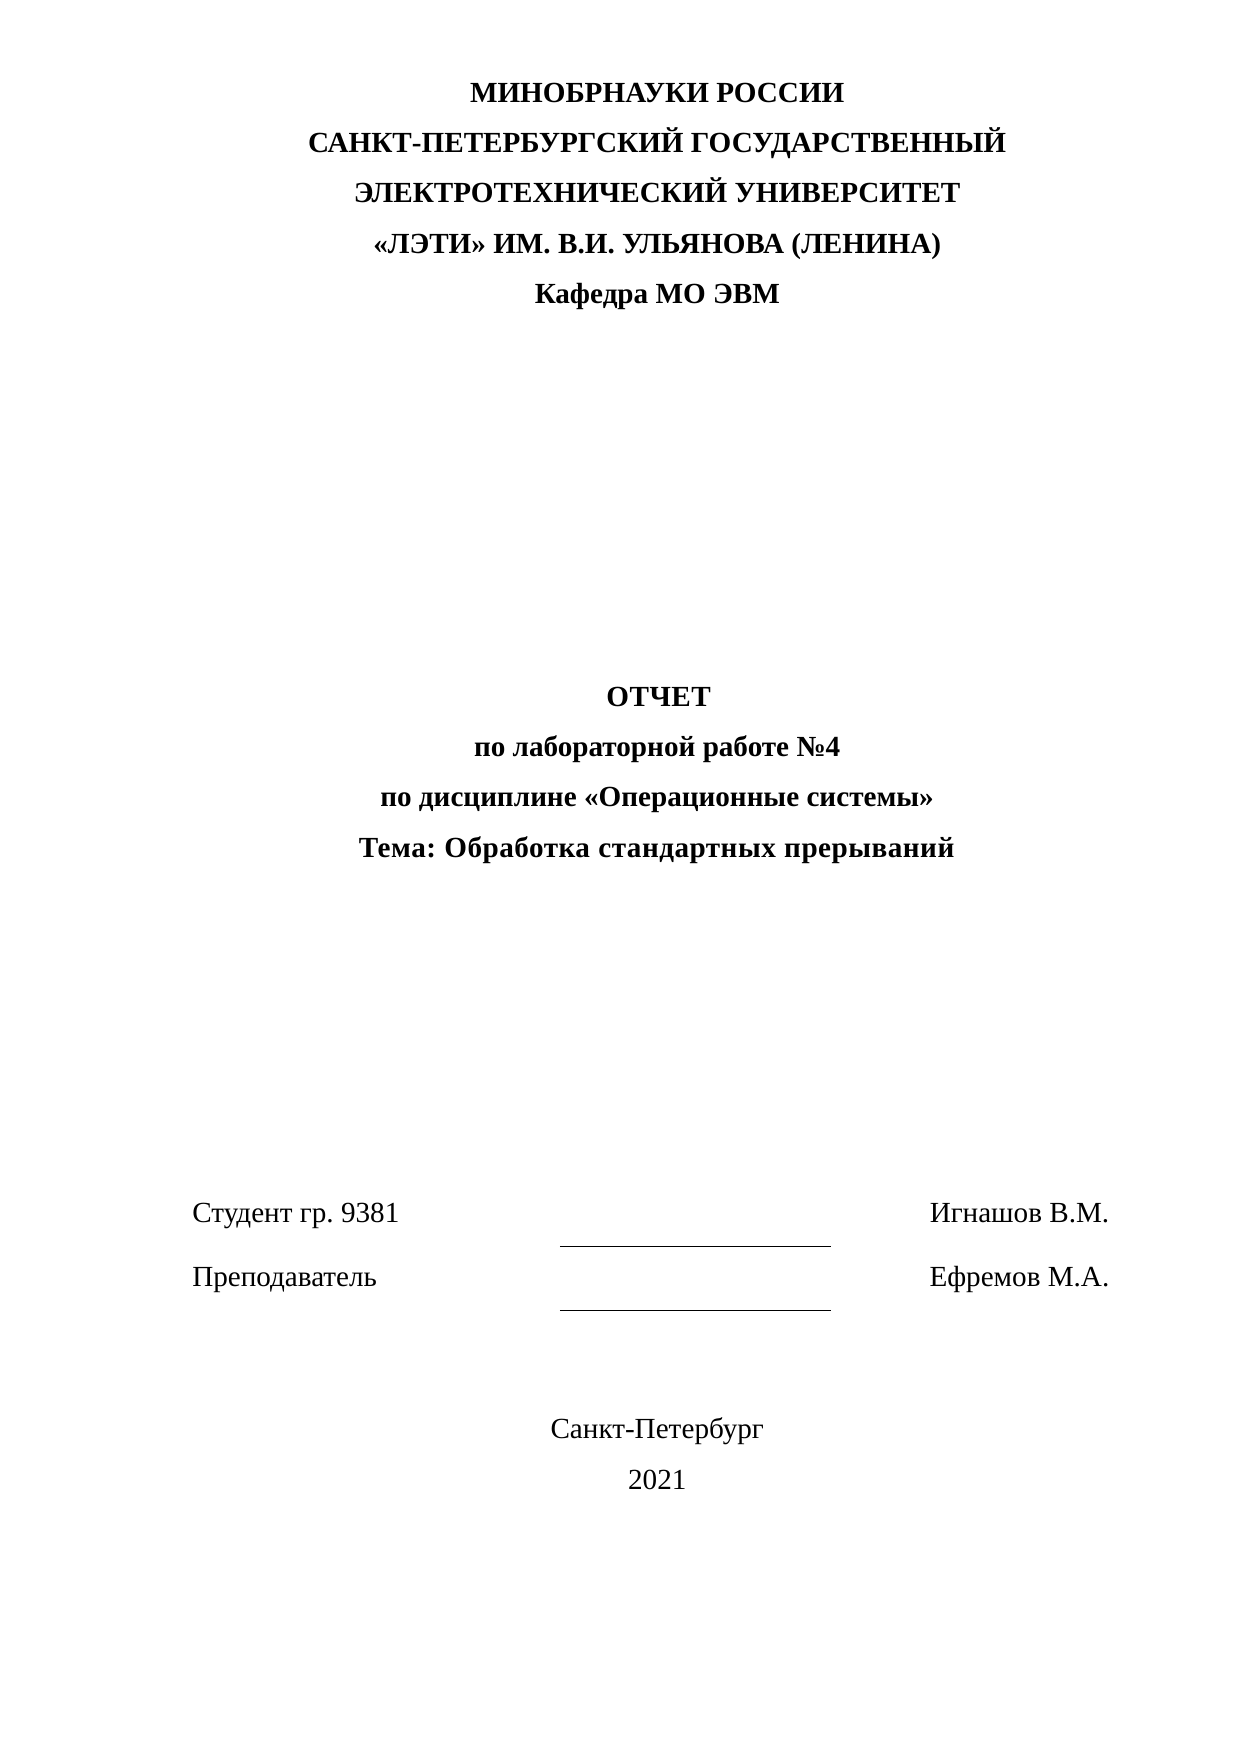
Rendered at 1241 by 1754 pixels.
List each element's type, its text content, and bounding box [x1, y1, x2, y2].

table_header Игнашов В.М. [831, 1182, 1133, 1246]
text МИНОБРНАУКИ РОССИИ [118, 75, 1122, 108]
text по дисциплине «Операционные системы» [118, 779, 1122, 813]
text Тема: Обработка стандартных прерываний [118, 830, 1122, 863]
table_cell Преподаватель [107, 1246, 560, 1310]
text Санкт-Петербургский государственный [118, 125, 1122, 159]
text «ЛЭТИ» им. В.И. Ульянова (Ленина) [118, 226, 1122, 259]
text 2021 [118, 1462, 1122, 1495]
table_cell [560, 1247, 831, 1310]
text Кафедра МО ЭВМ [118, 276, 1122, 310]
text Санкт-Петербург [118, 1411, 1122, 1445]
text электротехнический университет [118, 176, 1122, 209]
table_header Студент гр. 9381 [107, 1182, 560, 1246]
text отчет [118, 679, 1122, 712]
table_cell Ефремов М.А. [831, 1246, 1133, 1310]
text по лабораторной работе №4 [118, 729, 1122, 763]
table_header [560, 1182, 831, 1246]
